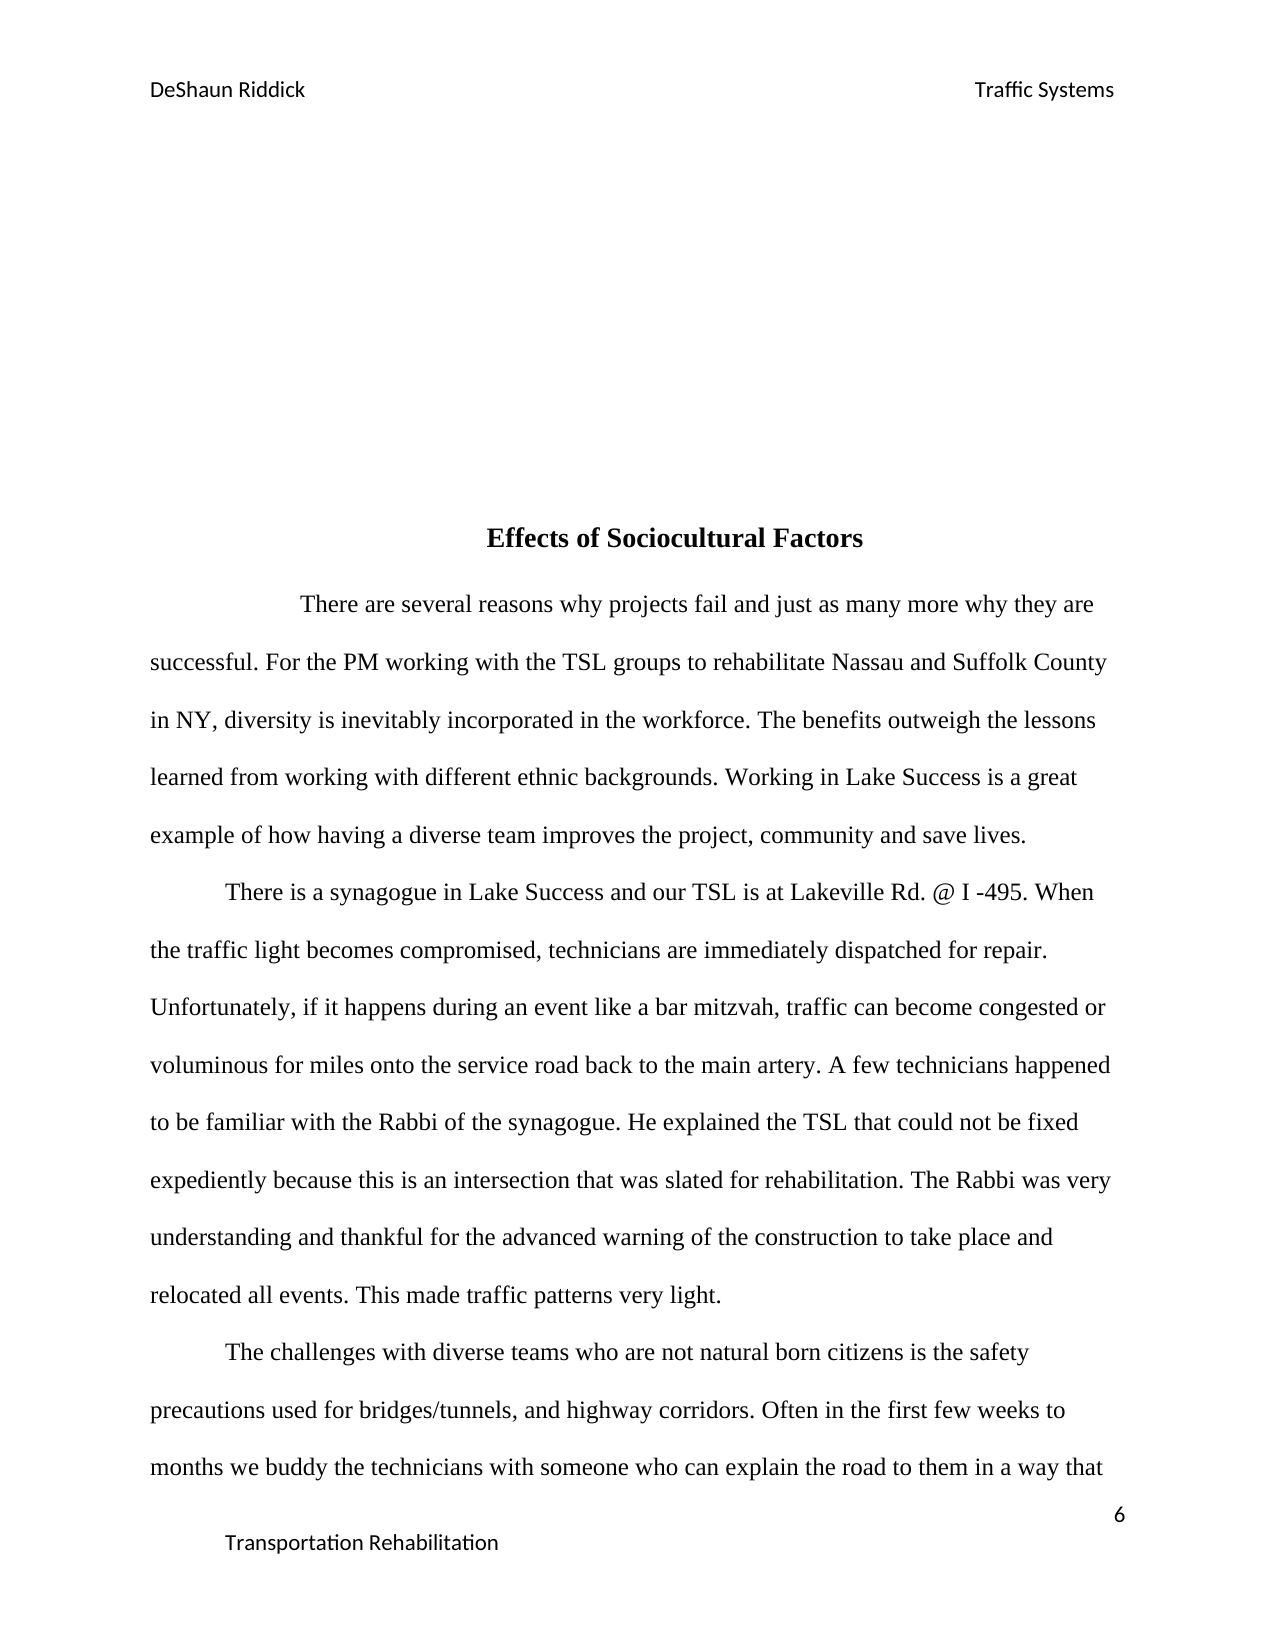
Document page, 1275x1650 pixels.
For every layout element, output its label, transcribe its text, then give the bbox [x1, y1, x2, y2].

text There are several reasons why projects fail and just as many more why they are successful. For the PM working with the TSL groups to rehabilitate Nassau and Suffolk County in NY, diversity is inevitably incorporated in the workforce. The benefits outweigh the lessons learned from working with different ethnic backgrounds. Working in Lake Success is a great example of how having a diverse team improves the project, community and save lives. [150, 586, 1125, 849]
text Effects of Sociocultural Factors [150, 521, 1125, 554]
text There is a synagogue in Lake Success and our TSL is at Lakeville Rd. @ I -495. When the traffic light becomes compromised, technicians are immediately dispatched for repair. Unfortunately, if it happens during an event like a bar mitzvah, traffic can become congested or voluminous for miles onto the service road back to the main artery. A few technicians happened to be familiar with the Rabbi of the synagogue. He explained the TSL that could not be fixed expediently because this is an intersection that was slated for rehabilitation. The Rabbi was very understanding and thankful for the advanced warning of the construction to take place and relocated all events. This made traffic patterns very light. [150, 877, 1125, 1309]
text The challenges with diverse teams who are not natural born citizens is the safety precautions used for bridges/tunnels, and highway corridors. Often in the first few weeks to months we buddy the technicians with someone who can explain the road to them in a way that [150, 1337, 1125, 1481]
